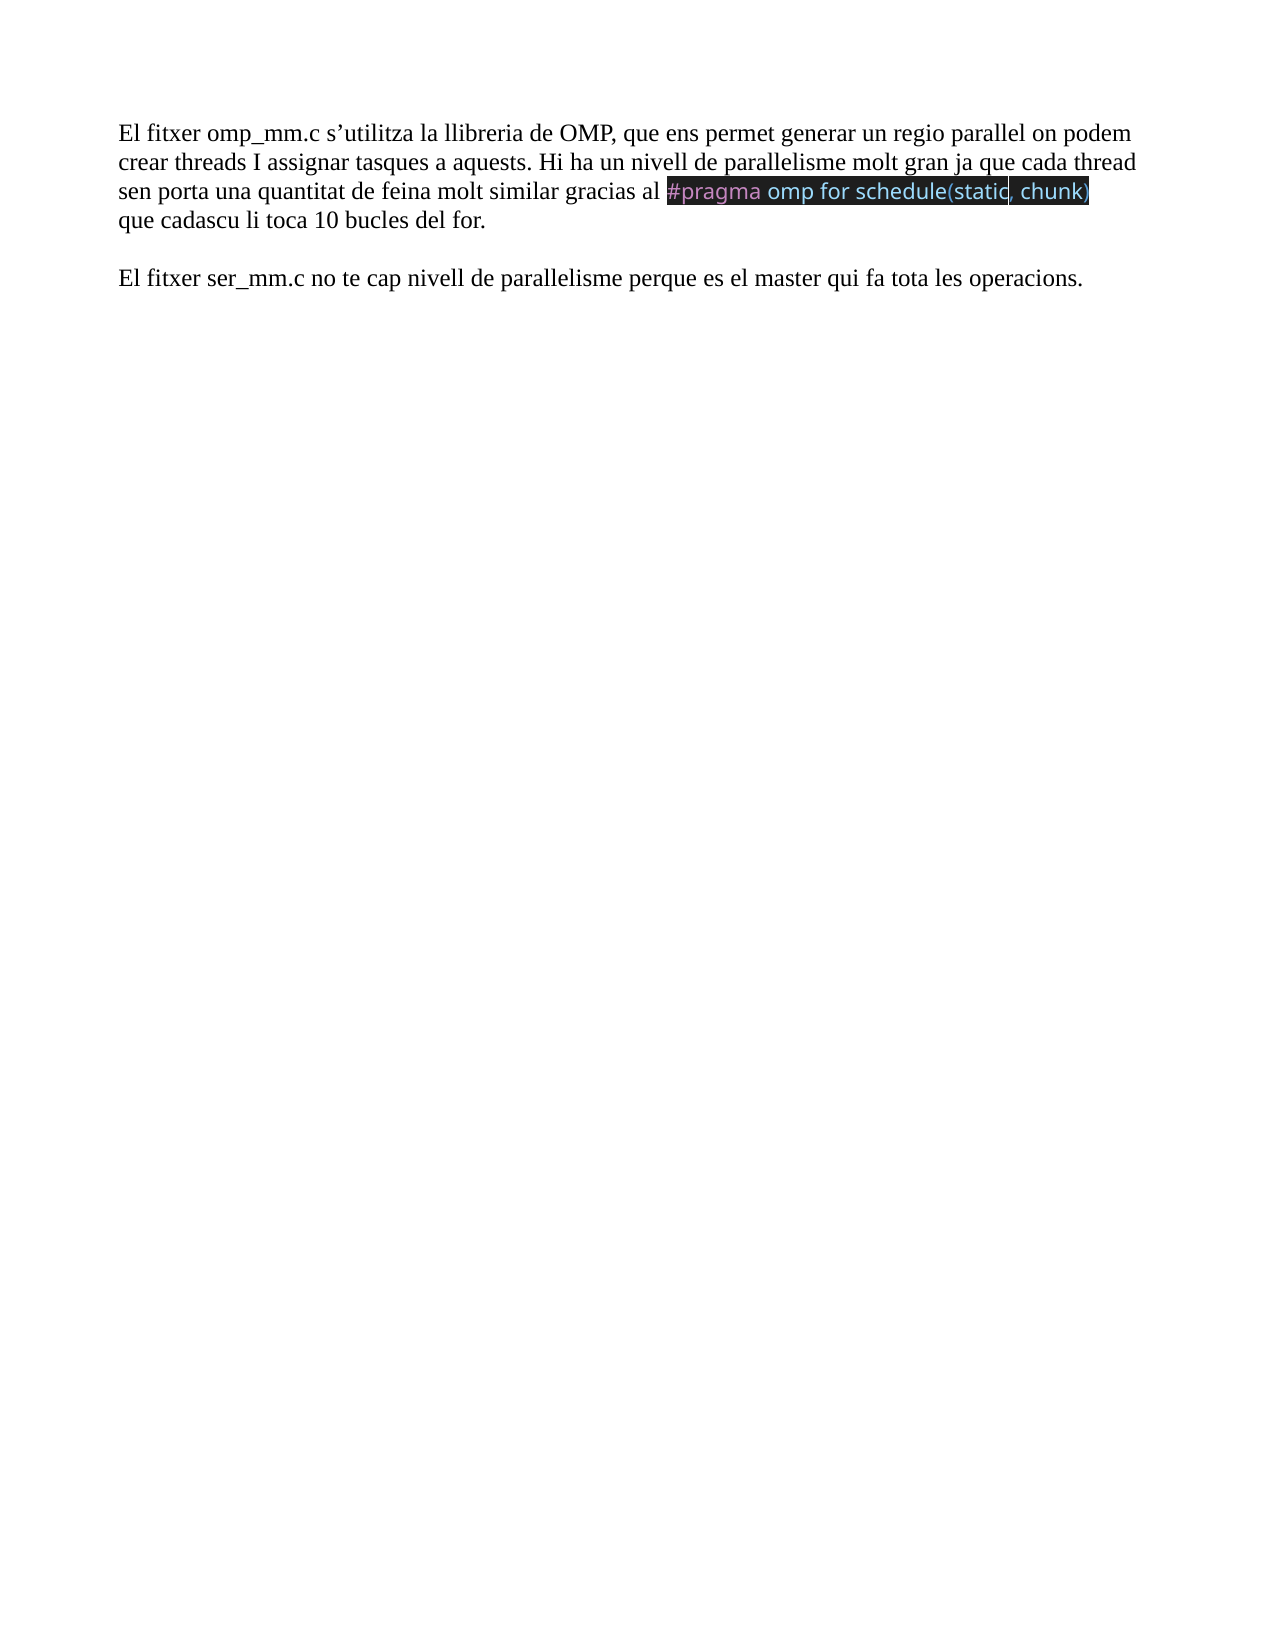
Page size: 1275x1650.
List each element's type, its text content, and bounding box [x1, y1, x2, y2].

text El fitxer omp_mm.c s’utilitza la llibreria de OMP, que ens permet generar un regio parallel on podem crear threads I assignar tasques a aquests. Hi ha un nivell de parallelisme molt gran ja que cada thread sen porta una quantitat de feina molt similar gracias al #pragma omp for schedule(static, chunk) [118, 118, 1157, 205]
text El fitxer ser_mm.c no te cap nivell de parallelisme perque es el master qui fa tota les operacions. [118, 263, 1157, 292]
text que cadascu li toca 10 bucles del for. [118, 205, 1157, 234]
